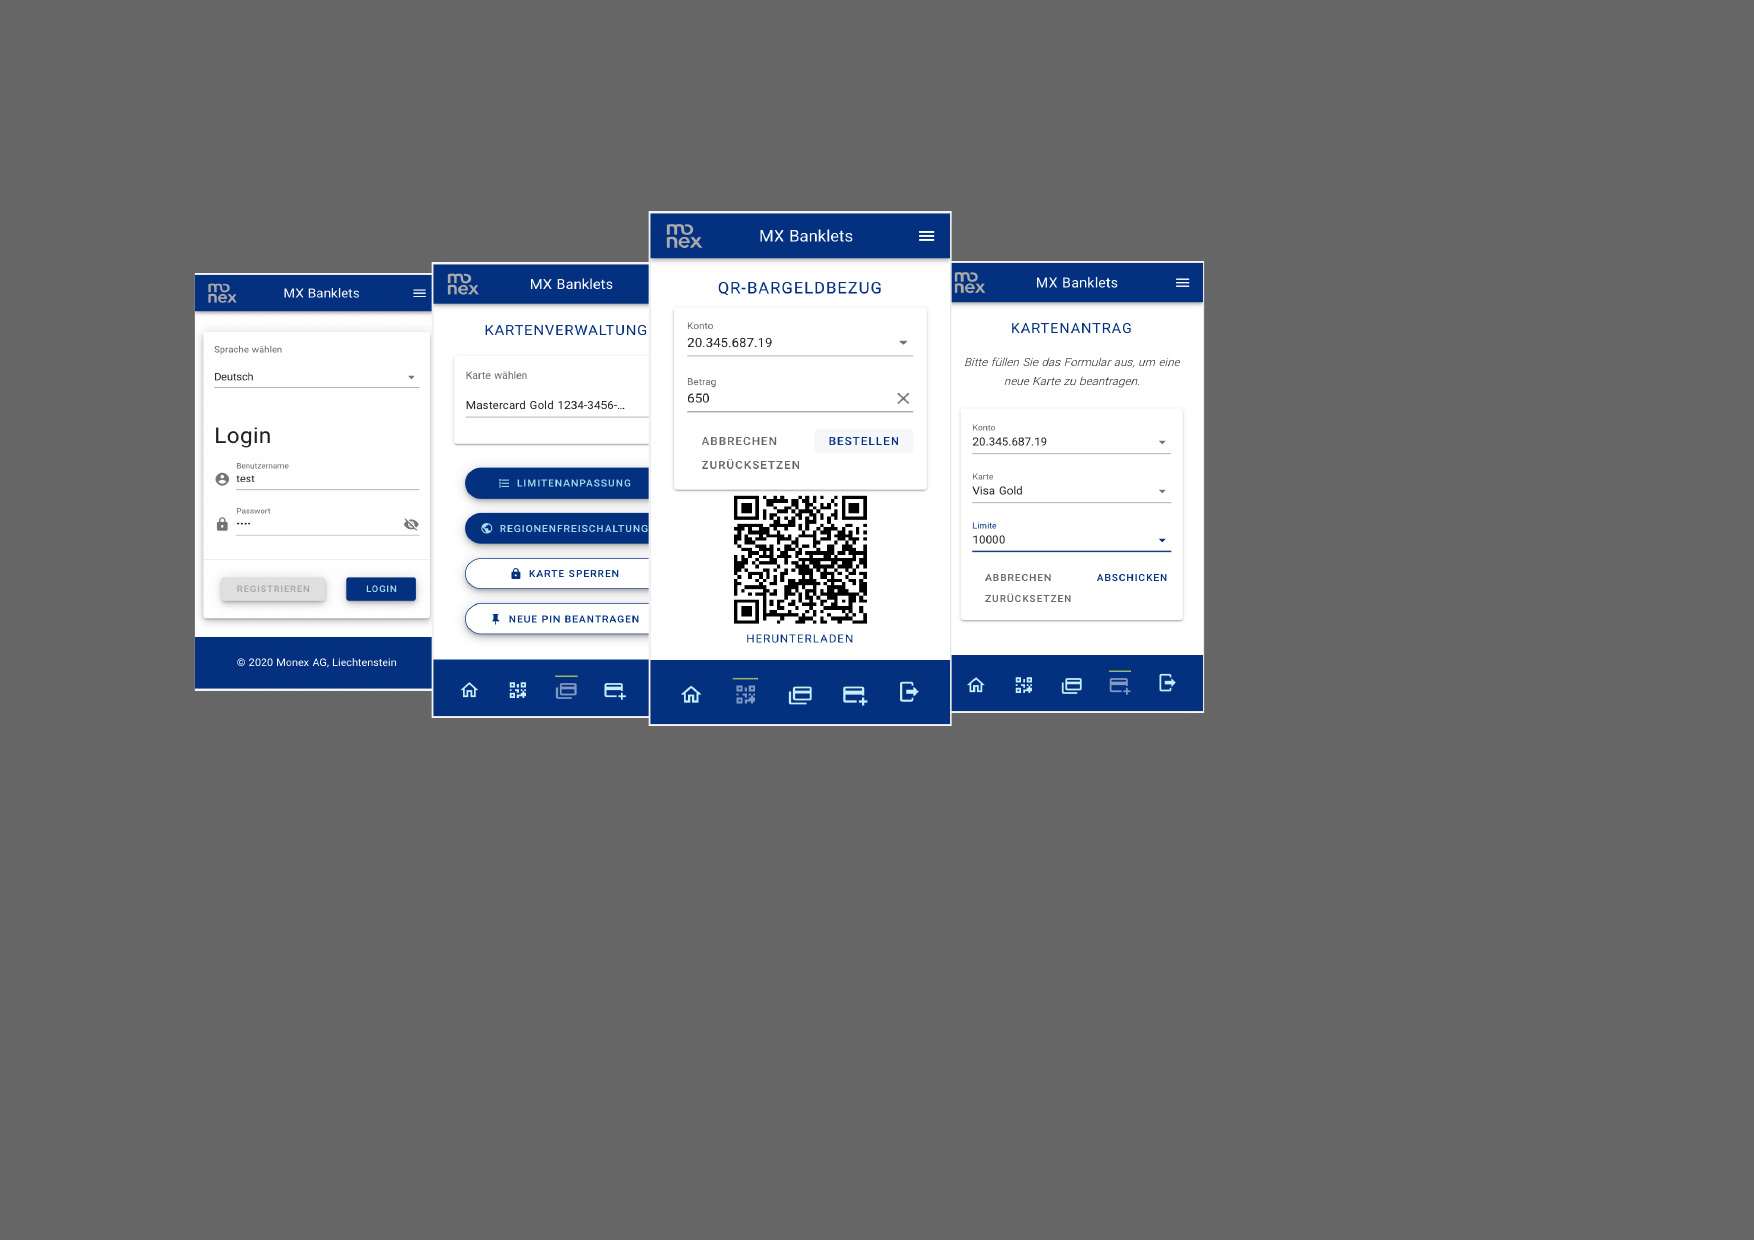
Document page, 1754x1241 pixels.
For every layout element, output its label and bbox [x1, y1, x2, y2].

picture [194, 211, 1205, 726]
